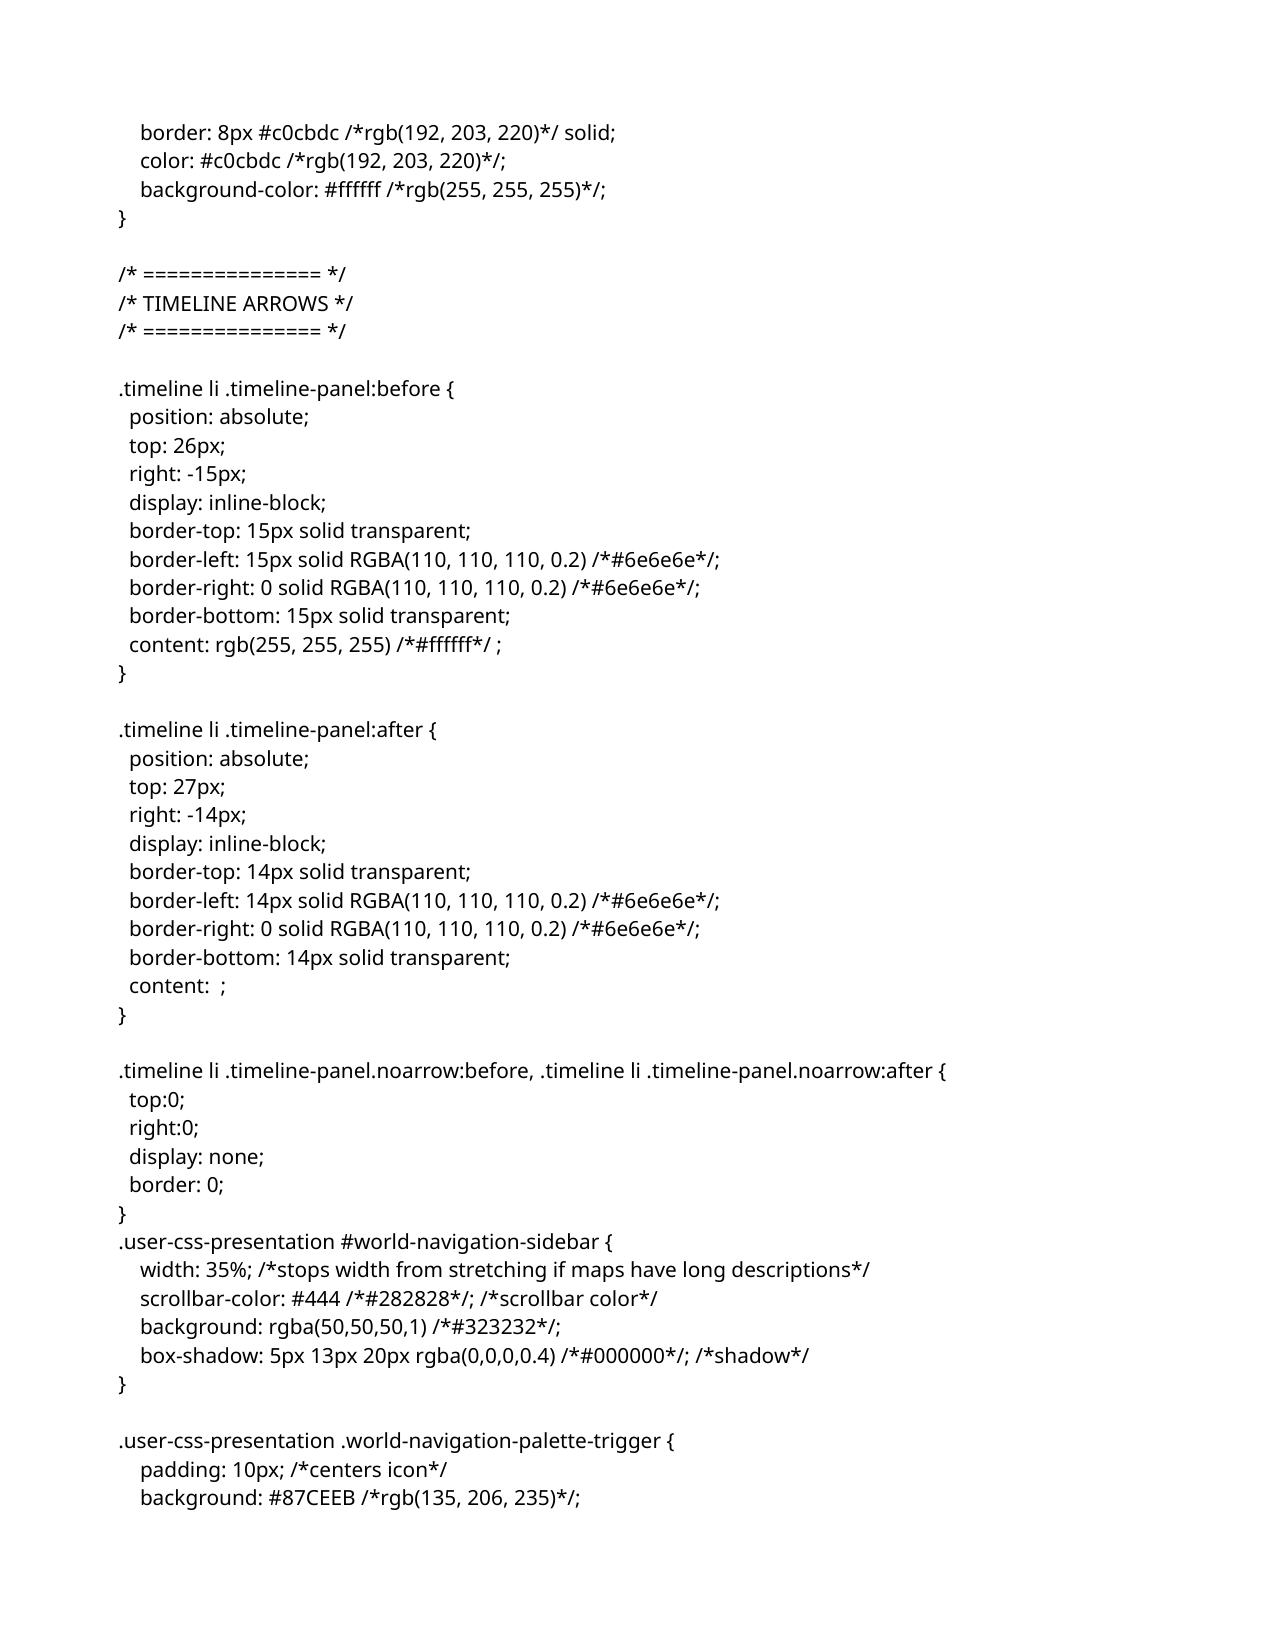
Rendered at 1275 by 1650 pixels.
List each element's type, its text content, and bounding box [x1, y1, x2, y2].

text } [118, 1000, 1157, 1028]
text right:0; [118, 1113, 1157, 1142]
text scrollbar-color: #444 /*#282828*/; /*scrollbar color*/ [118, 1284, 1157, 1312]
text .timeline li .timeline-panel:after { [118, 715, 1157, 744]
text /* =============== */ [118, 260, 1157, 289]
text } [118, 658, 1157, 687]
text display: inline-block; [118, 488, 1157, 516]
text padding: 10px; /*centers icon*/ [118, 1455, 1157, 1483]
text top: 27px; [118, 772, 1157, 801]
text } [118, 1369, 1157, 1398]
text top: 26px; [118, 431, 1157, 459]
text right: -15px; [118, 459, 1157, 488]
text border-left: 15px solid RGBA(110, 110, 110, 0.2) /*#6e6e6e*/; [118, 545, 1157, 573]
text display: inline-block; [118, 829, 1157, 857]
text width: 35%; /*stops width from stretching if maps have long descriptions*/ [118, 1256, 1157, 1284]
text border-left: 14px solid RGBA(110, 110, 110, 0.2) /*#6e6e6e*/; [118, 886, 1157, 914]
text .user-css-presentation .world-navigation-palette-trigger { [118, 1426, 1157, 1455]
text /* TIMELINE ARROWS */ [118, 289, 1157, 317]
text } [118, 203, 1157, 232]
text content: rgb(255, 255, 255) /*#ffffff*/ ; [118, 630, 1157, 658]
text border: 8px #c0cbdc /*rgb(192, 203, 220)*/ solid; [118, 118, 1157, 147]
text .user-css-presentation #world-navigation-sidebar { [118, 1227, 1157, 1256]
text .timeline li .timeline-panel.noarrow:before, .timeline li .timeline-panel.noarrow:after { [118, 1057, 1157, 1085]
text border: 0; [118, 1170, 1157, 1199]
text color: #c0cbdc /*rgb(192, 203, 220)*/; [118, 147, 1157, 175]
text content: ; [118, 971, 1157, 1000]
text border-top: 14px solid transparent; [118, 857, 1157, 886]
text border-right: 0 solid RGBA(110, 110, 110, 0.2) /*#6e6e6e*/; [118, 573, 1157, 602]
text border-top: 15px solid transparent; [118, 516, 1157, 545]
text /* =============== */ [118, 317, 1157, 346]
text border-bottom: 14px solid transparent; [118, 943, 1157, 971]
text box-shadow: 5px 13px 20px rgba(0,0,0,0.4) /*#000000*/; /*shadow*/ [118, 1341, 1157, 1369]
text background: #87CEEB /*rgb(135, 206, 235)*/; [118, 1483, 1157, 1512]
text position: absolute; [118, 402, 1157, 431]
text background-color: #ffffff /*rgb(255, 255, 255)*/; [118, 175, 1157, 203]
text background: rgba(50,50,50,1) /*#323232*/; [118, 1312, 1157, 1341]
text display: none; [118, 1142, 1157, 1170]
text } [118, 1199, 1157, 1227]
text top:0; [118, 1085, 1157, 1113]
text position: absolute; [118, 744, 1157, 772]
text .timeline li .timeline-panel:before { [118, 374, 1157, 402]
text right: -14px; [118, 801, 1157, 829]
text border-right: 0 solid RGBA(110, 110, 110, 0.2) /*#6e6e6e*/; [118, 914, 1157, 943]
text border-bottom: 15px solid transparent; [118, 602, 1157, 630]
